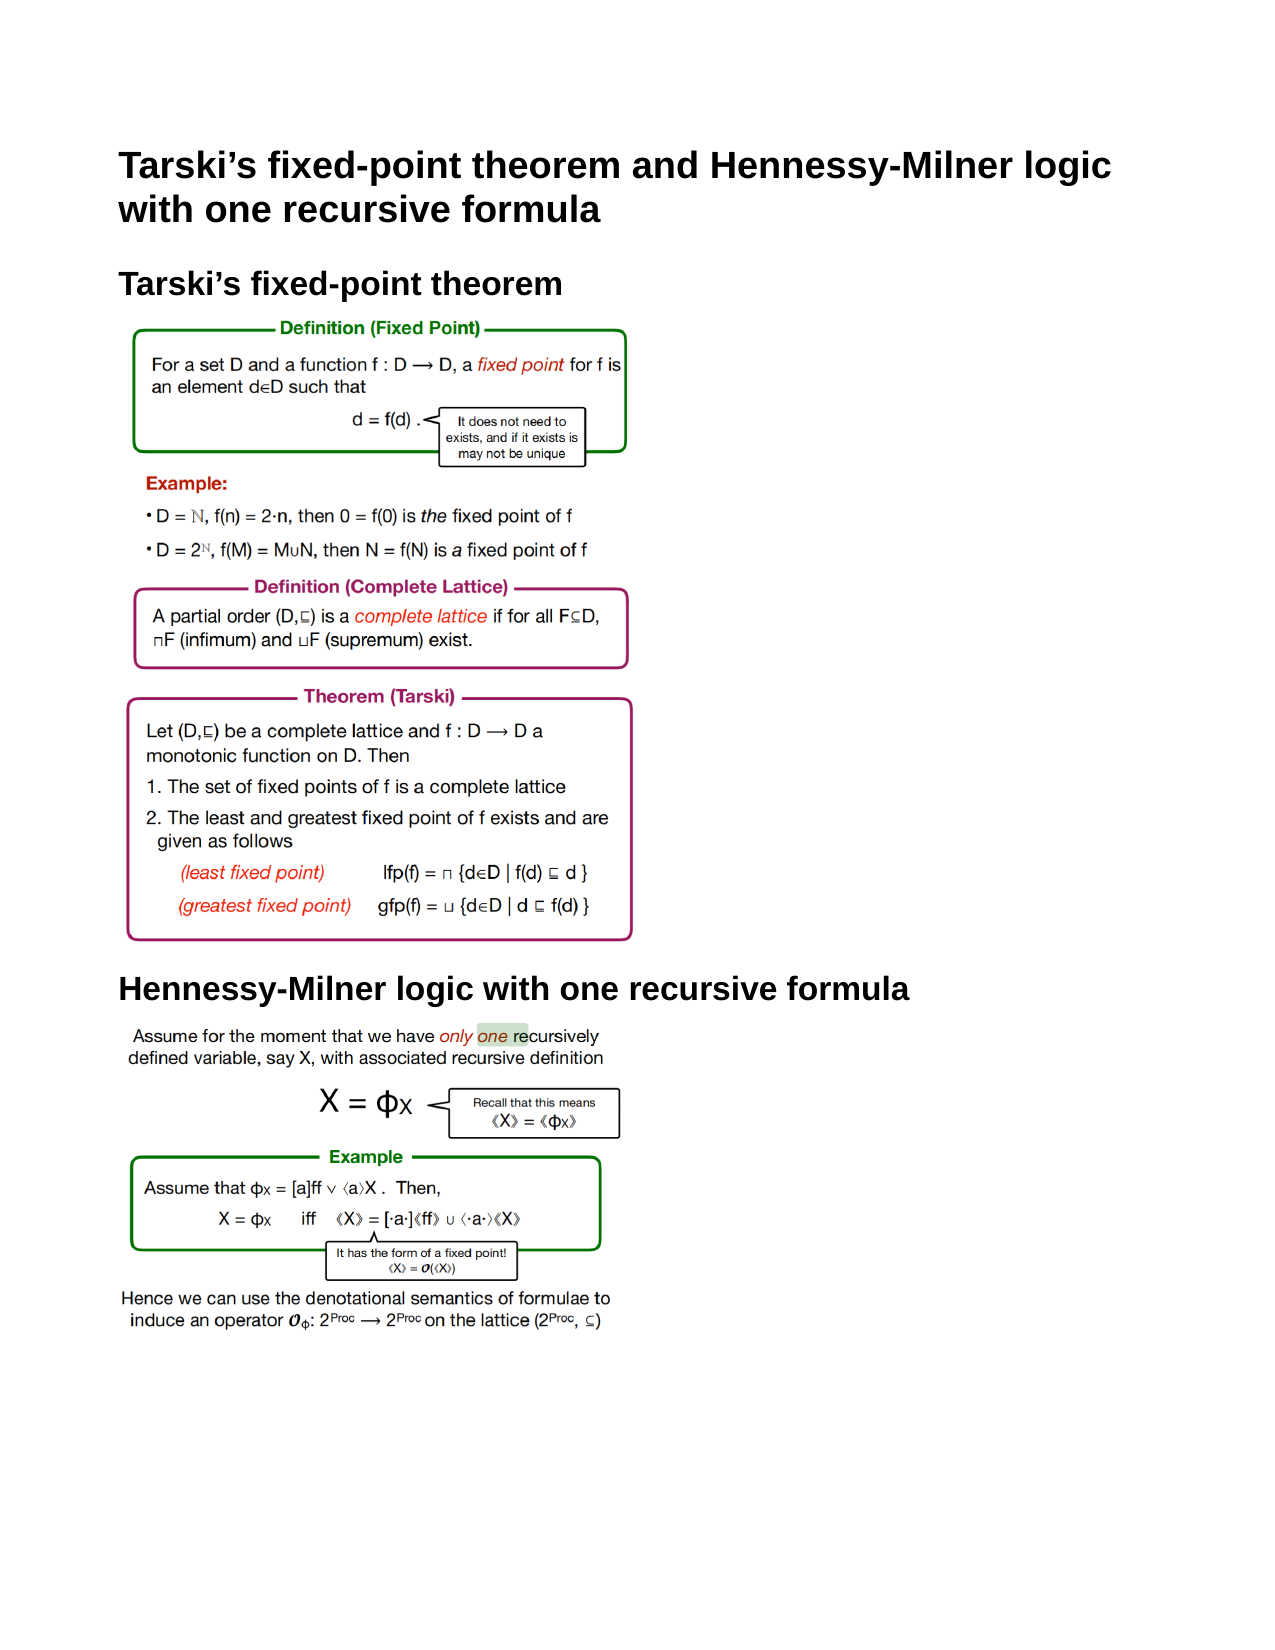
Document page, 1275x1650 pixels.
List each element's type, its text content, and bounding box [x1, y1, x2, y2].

subtitle Tarski’s fixed-point theorem [118, 264, 1157, 302]
subtitle Hennessy-Milner logic with one recursive formula [118, 969, 1157, 1007]
subtitle Tarski’s fixed-point theorem and Hennessy-Milner logic with one recursive formula [118, 143, 1157, 230]
picture [118, 1020, 640, 1334]
picture [118, 315, 639, 948]
